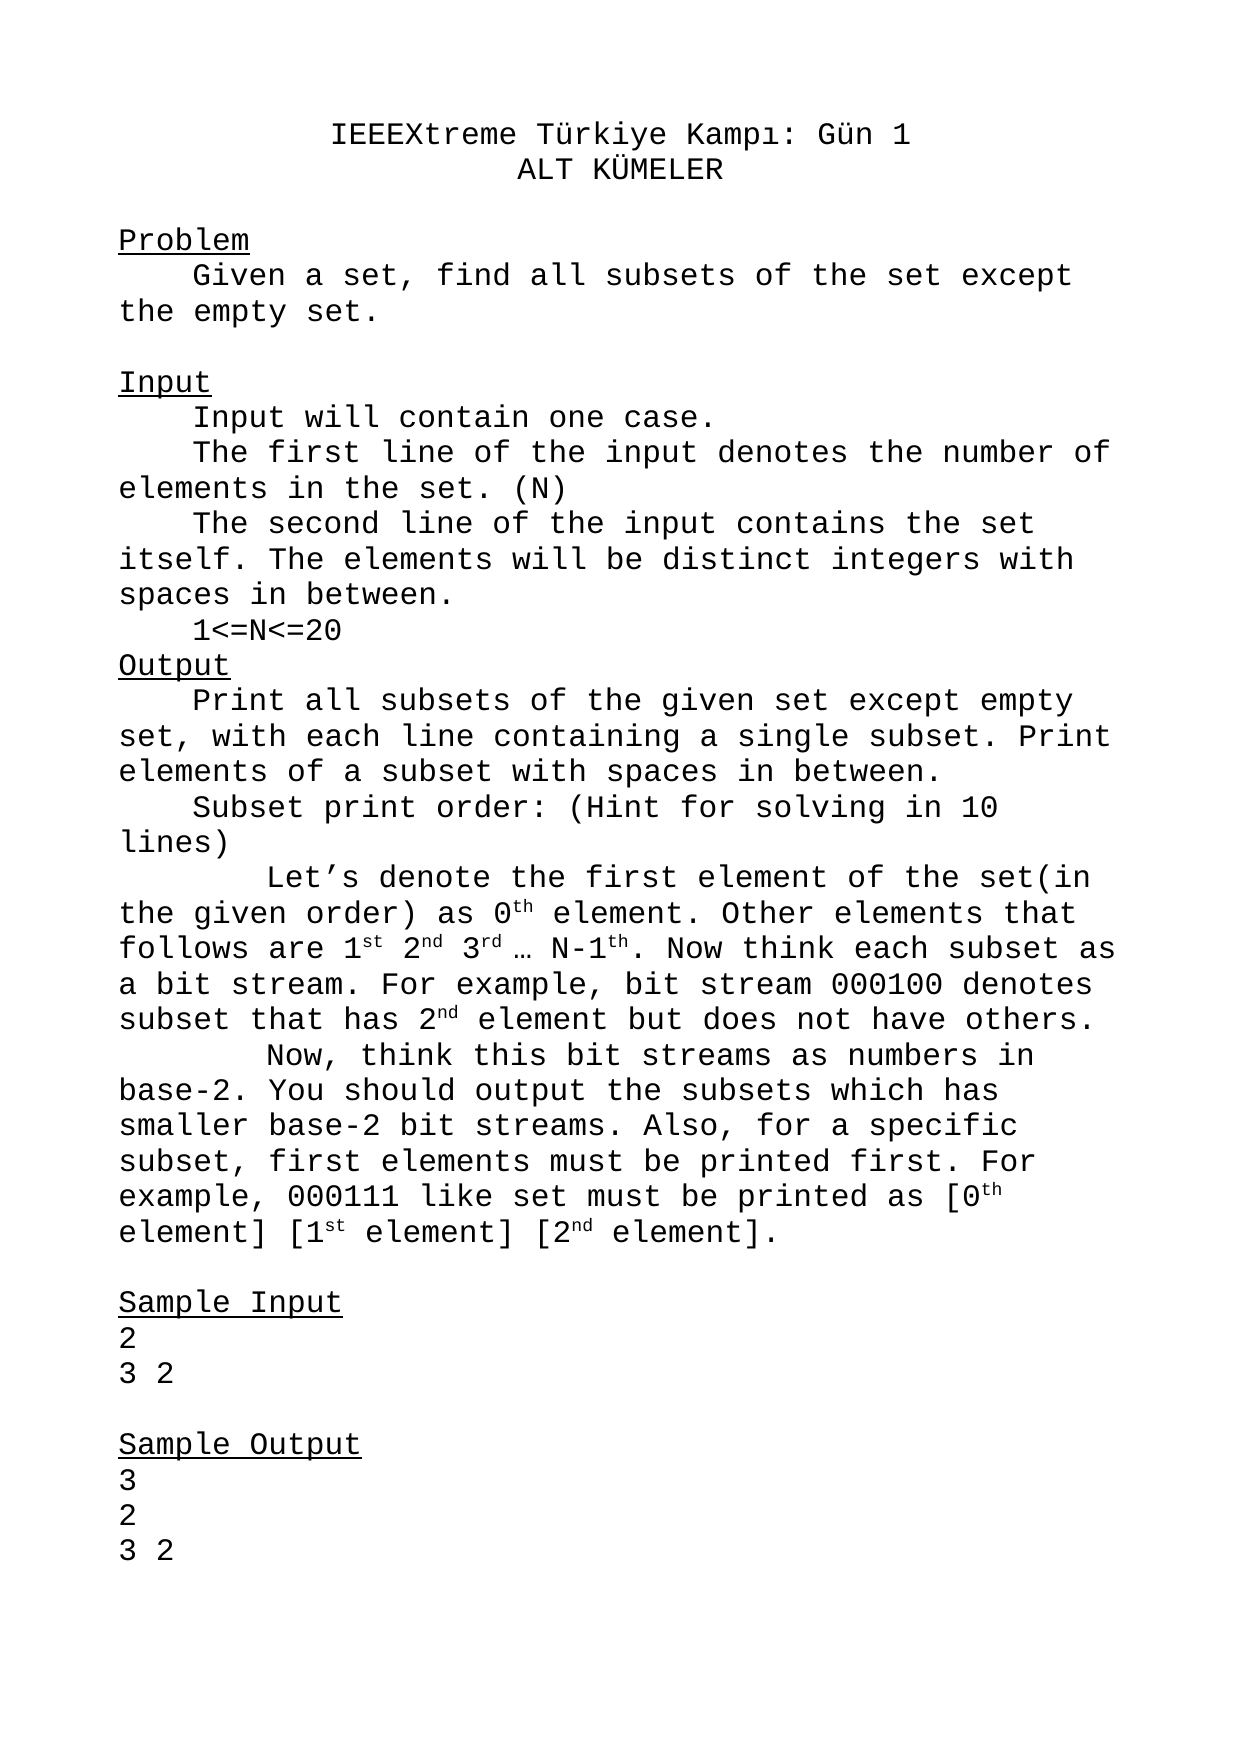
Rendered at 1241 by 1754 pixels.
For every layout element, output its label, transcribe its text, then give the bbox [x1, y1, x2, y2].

text 3 2 [118, 1535, 1122, 1570]
text Output [118, 649, 1122, 685]
text Sample Output [118, 1428, 1122, 1464]
text Let’s denote the first element of the set(in the given order) as 0th element. Other elements that follows are 1st 2nd 3rd … N-1th. Now think each subset as a bit stream. For example, bit stream 000100 denotes subset that has 2nd element but does not have others. [118, 862, 1122, 1039]
text Sample Input [118, 1287, 1122, 1322]
text The second line of the input contains the set itself. The elements will be distinct integers with spaces in between. [118, 508, 1122, 614]
text IEEEXtreme Türkiye Kampı: Gün 1 [118, 118, 1122, 153]
text 3 2 [118, 1358, 1122, 1393]
text 3 [118, 1464, 1122, 1499]
text 1<=N<=20 [118, 614, 1122, 649]
text Given a set, find all subsets of the set except the empty set. [118, 260, 1122, 331]
text Problem [118, 224, 1122, 260]
text Input [118, 366, 1122, 401]
text Now, think this bit streams as numbers in base-2. You should output the subsets which has smaller base-2 bit streams. Also, for a specific subset, first elements must be printed first. For example, 000111 like set must be printed as [0th element] [1st element] [2nd element]. [118, 1039, 1122, 1251]
text 2 [118, 1322, 1122, 1358]
text 2 [118, 1499, 1122, 1535]
text Print all subsets of the given set except empty set, with each line containing a single subset. Print elements of a subset with spaces in between. [118, 685, 1122, 791]
text The first line of the input denotes the number of elements in the set. (N) [118, 437, 1122, 508]
text ALT KÜMELER [118, 153, 1122, 189]
text Subset print order: (Hint for solving in 10 lines) [118, 791, 1122, 862]
text Input will contain one case. [118, 401, 1122, 437]
